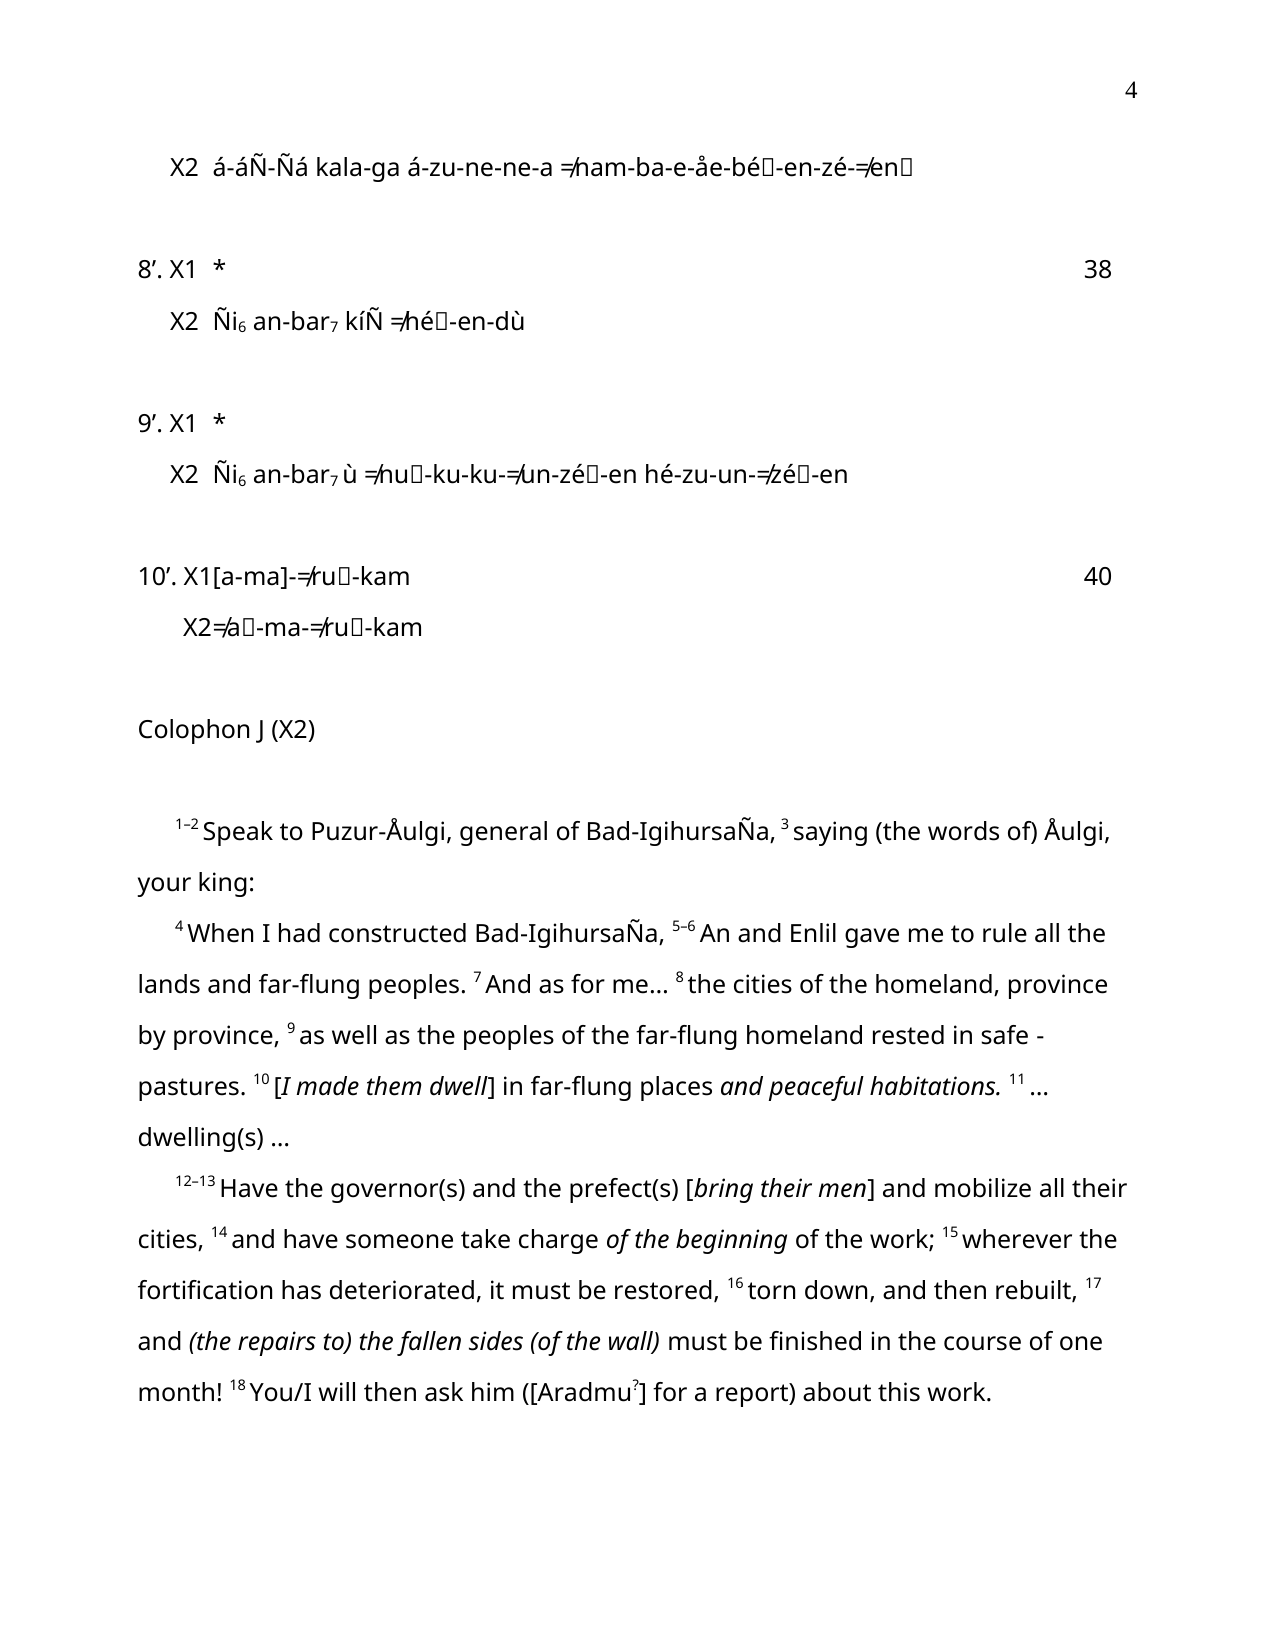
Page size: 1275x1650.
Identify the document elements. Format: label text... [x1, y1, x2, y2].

text Colophon J (X2) [137, 711, 1138, 746]
text 4 When I had constructed Bad-IgihursaÑa, 5–6 An­ and Enlil gave me to rule all the lands and far-flung ­peoples. 7 And as for me… 8 the cities of the homeland, province by province, 9 as well as the peoples of the far-flung homeland rested in safe ­pastures. 10 [I made them dwell] in far-flung places and peaceful­ habitations. 11 … dwelling(s) … [137, 916, 1138, 1154]
text X2 á-áÑ-Ñá kala-ga á-zu-ne-ne-a ≠nam-ba-e-åe-bé-en-zé-≠en [137, 150, 1138, 184]
text 12–13 Have­ the governor(s) and the prefect(s) [bring their men] and mobilize all their cities, 14 and have someone take charge of the beginning of the­ work; 15 wherever the fortification has deteriorated, it must be restored, 16 torn down, and then rebuilt, 17 and (the repairs to) the fallen sides (of the wall) must be finished in the course of one month! 18 You/I will then ask him ([Aradmu?] for a report) about this work. [137, 1171, 1138, 1409]
text X2 ≠a-ma-≠ru-kam [137, 609, 1138, 643]
text X2 Ñi6 an-bar7 kíÑ ≠hé-en-dù [137, 303, 1138, 337]
text X2 Ñi6 an-bar7 ù ≠nu-ku-ku-≠un-zé-en hé-zu-un-≠zé-en [137, 456, 1138, 490]
text 1–2 Speak to Puzur-Åulgi, general of Bad-IgihursaÑa, 3 saying (the words of) Åulgi, your king: [137, 813, 1138, 899]
text 8’. X1 * 38 [137, 252, 1138, 286]
text 10’. X1[a-ma]-≠ru-kam 40 [137, 558, 1138, 592]
text 9’. X1 * [137, 405, 1138, 439]
